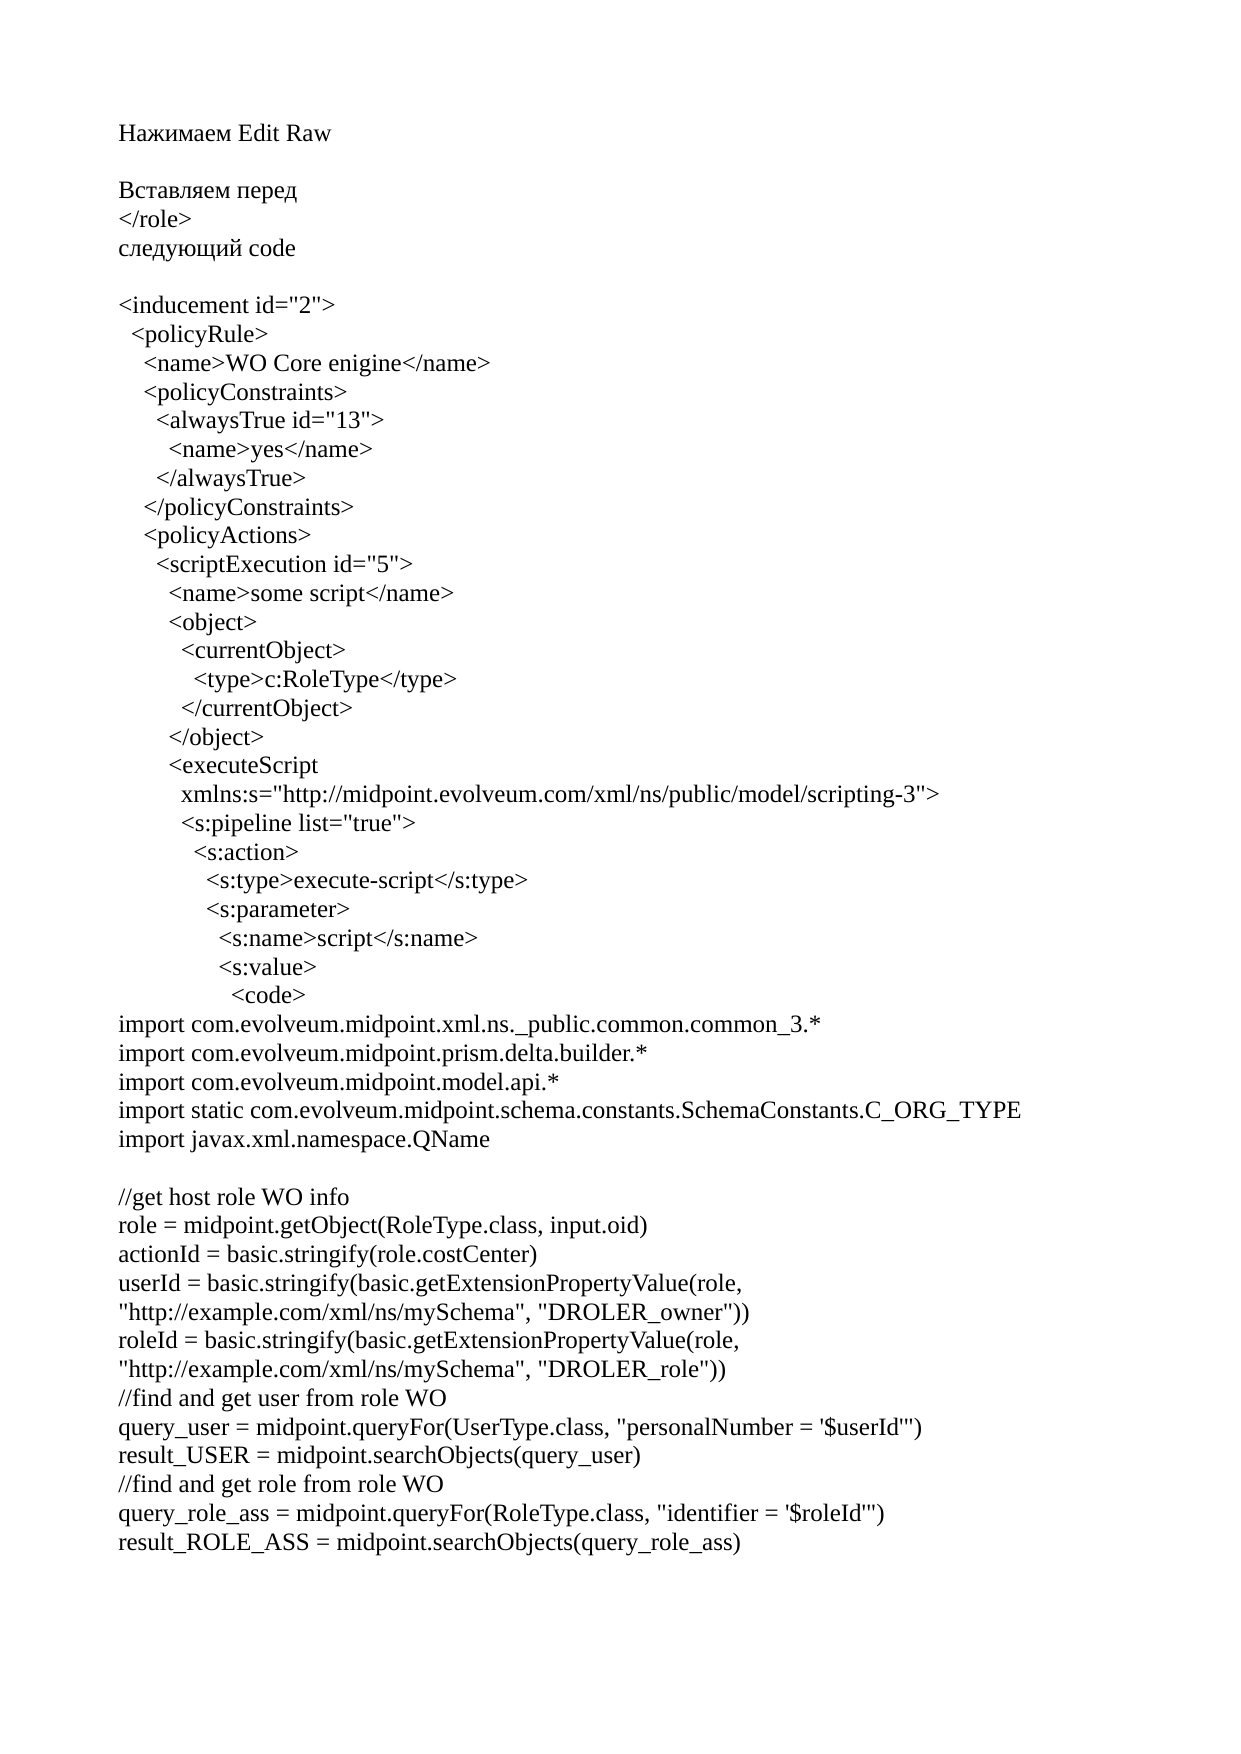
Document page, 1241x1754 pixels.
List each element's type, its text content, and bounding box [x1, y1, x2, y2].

text <scriptExecution id="5"> [118, 549, 1122, 578]
text import com.evolveum.midpoint.prism.delta.builder.* [118, 1038, 1122, 1067]
text <policyConstraints> [118, 377, 1122, 406]
text <name>some script</name> [118, 578, 1122, 607]
text roleId = basic.stringify(basic.getExtensionPropertyValue(role, "http://example.com/xml/ns/mySchema", "DROLER_role")) [118, 1326, 1122, 1383]
text <inducement id="2"> [118, 291, 1122, 319]
text </alwaysTrue> [118, 463, 1122, 492]
text <s:action> [118, 837, 1122, 866]
text role = midpoint.getObject(RoleType.class, input.oid) [118, 1211, 1122, 1239]
text query_role_ass = midpoint.queryFor(RoleType.class, "identifier = '$roleId'") [118, 1498, 1122, 1527]
text <policyActions> [118, 521, 1122, 549]
text <s:pipeline list="true"> [118, 808, 1122, 837]
text </object> [118, 722, 1122, 751]
text userId = basic.stringify(basic.getExtensionPropertyValue(role, "http://example.com/xml/ns/mySchema", "DROLER_owner")) [118, 1268, 1122, 1326]
text result_ROLE_ASS = midpoint.searchObjects(query_role_ass) [118, 1527, 1122, 1556]
text import static com.evolveum.midpoint.schema.constants.SchemaConstants.C_ORG_TYPE [118, 1096, 1122, 1124]
text <name>yes</name> [118, 434, 1122, 463]
text <alwaysTrue id="13"> [118, 406, 1122, 434]
text <currentObject> [118, 636, 1122, 664]
text <policyRule> [118, 319, 1122, 348]
text Нажимаем Edit Raw [118, 118, 1122, 147]
text import com.evolveum.midpoint.model.api.* [118, 1067, 1122, 1096]
text result_USER = midpoint.searchObjects(query_user) [118, 1441, 1122, 1469]
text следующий code [118, 233, 1122, 262]
text <object> [118, 607, 1122, 636]
text actionId = basic.stringify(role.costCenter) [118, 1239, 1122, 1268]
text Вставляем перед [118, 176, 1122, 204]
text import com.evolveum.midpoint.xml.ns._public.common.common_3.* [118, 1009, 1122, 1038]
text </role> [118, 204, 1122, 233]
text <code> [118, 981, 1122, 1009]
text <s:name>script</s:name> [118, 923, 1122, 952]
text </policyConstraints> [118, 492, 1122, 521]
text <s:type>execute-script</s:type> [118, 866, 1122, 894]
text xmlns:s="http://midpoint.evolveum.com/xml/ns/public/model/scripting-3"> [118, 779, 1122, 808]
text <name>WO Core enigine</name> [118, 348, 1122, 377]
text <s:value> [118, 952, 1122, 981]
text query_user = midpoint.queryFor(UserType.class, "personalNumber = '$userId'") [118, 1412, 1122, 1441]
text //find and get role from role WO [118, 1469, 1122, 1498]
text </currentObject> [118, 693, 1122, 722]
text <s:parameter> [118, 894, 1122, 923]
text <executeScript [118, 751, 1122, 779]
text <type>c:RoleType</type> [118, 664, 1122, 693]
text //find and get user from role WO [118, 1383, 1122, 1412]
text import javax.xml.namespace.QName [118, 1124, 1122, 1153]
text //get host role WO info [118, 1182, 1122, 1211]
